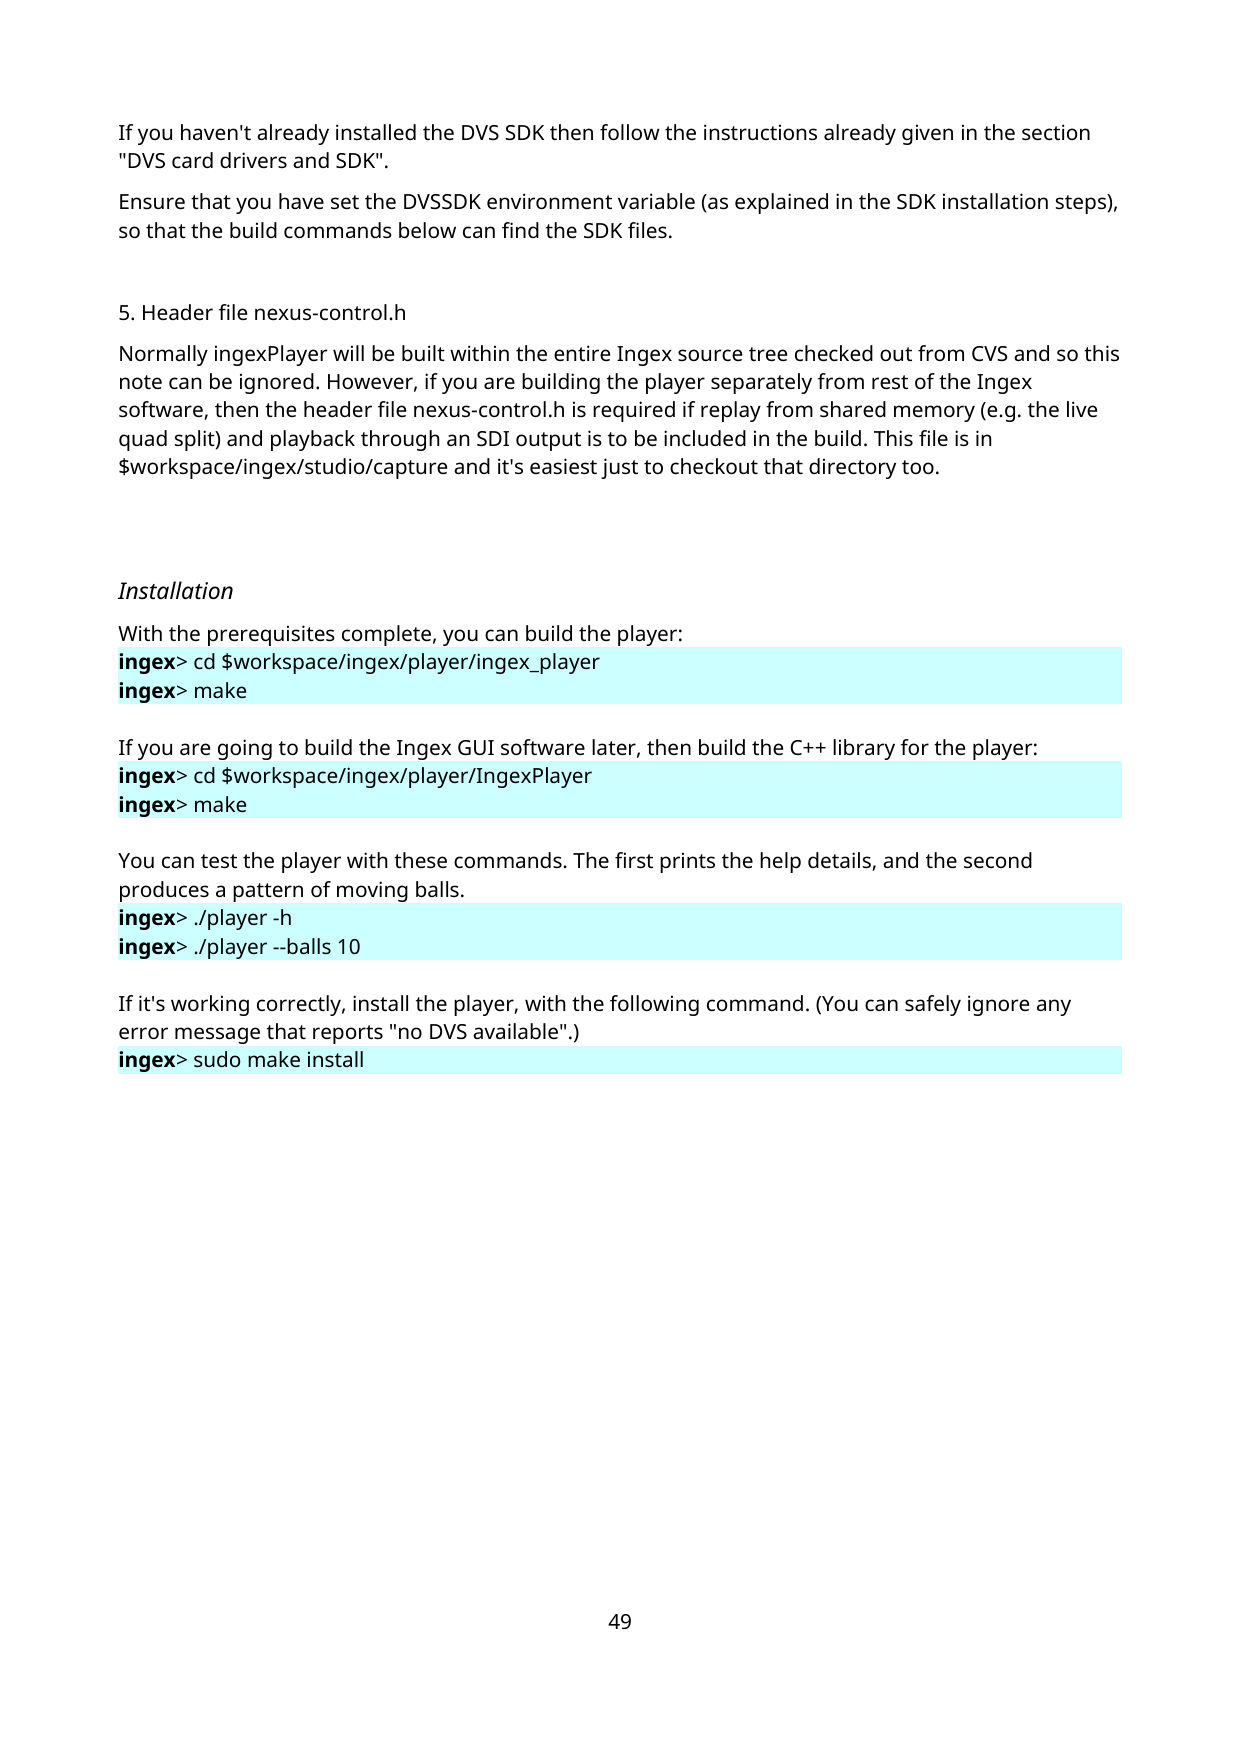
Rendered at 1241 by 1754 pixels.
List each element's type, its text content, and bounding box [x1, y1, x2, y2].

text ingex> make [118, 790, 1122, 818]
text Normally ingexPlayer will be built within the entire Ingex source tree checked out from CVS and so this note can be ignored. However, if you are building the player separately from rest of the Ingex software, then the header file nexus-control.h is required if replay from shared memory (e.g. the live quad split) and playback through an SDI output is to be included in the build. This file is in $workspace/ingex/studio/capture and it's easiest just to checkout that directory too. [118, 339, 1122, 481]
text ingex> make [118, 676, 1122, 704]
subtitle Installation [118, 575, 1122, 607]
text ingex> cd $workspace/ingex/player/ingex_player [118, 647, 1122, 676]
text ingex> cd $workspace/ingex/player/IngexPlayer [118, 761, 1122, 790]
text ingex> ./player -h [118, 903, 1122, 932]
text 5. Header file nexus-control.h [118, 298, 1122, 326]
text If it's working correctly, install the player, with the following command. (You can safely ignore any error message that reports "no DVS available".) [118, 989, 1122, 1046]
text If you haven't already installed the DVS SDK then follow the instructions already given in the section "DVS card drivers and SDK". [118, 118, 1122, 175]
text If you are going to build the Ingex GUI software later, then build the C++ library for the player: [118, 733, 1122, 761]
text ingex> ./player --balls 10 [118, 932, 1122, 960]
text With the prerequisites complete, you can build the player: [118, 619, 1122, 647]
text You can test the player with these commands. The first prints the help details, and the second produces a pattern of moving balls. [118, 847, 1122, 903]
text ingex> sudo make install [118, 1046, 1122, 1074]
text Ensure that you have set the DVSSDK environment variable (as explained in the SDK installation steps), so that the build commands below can find the SDK files. [118, 187, 1122, 244]
